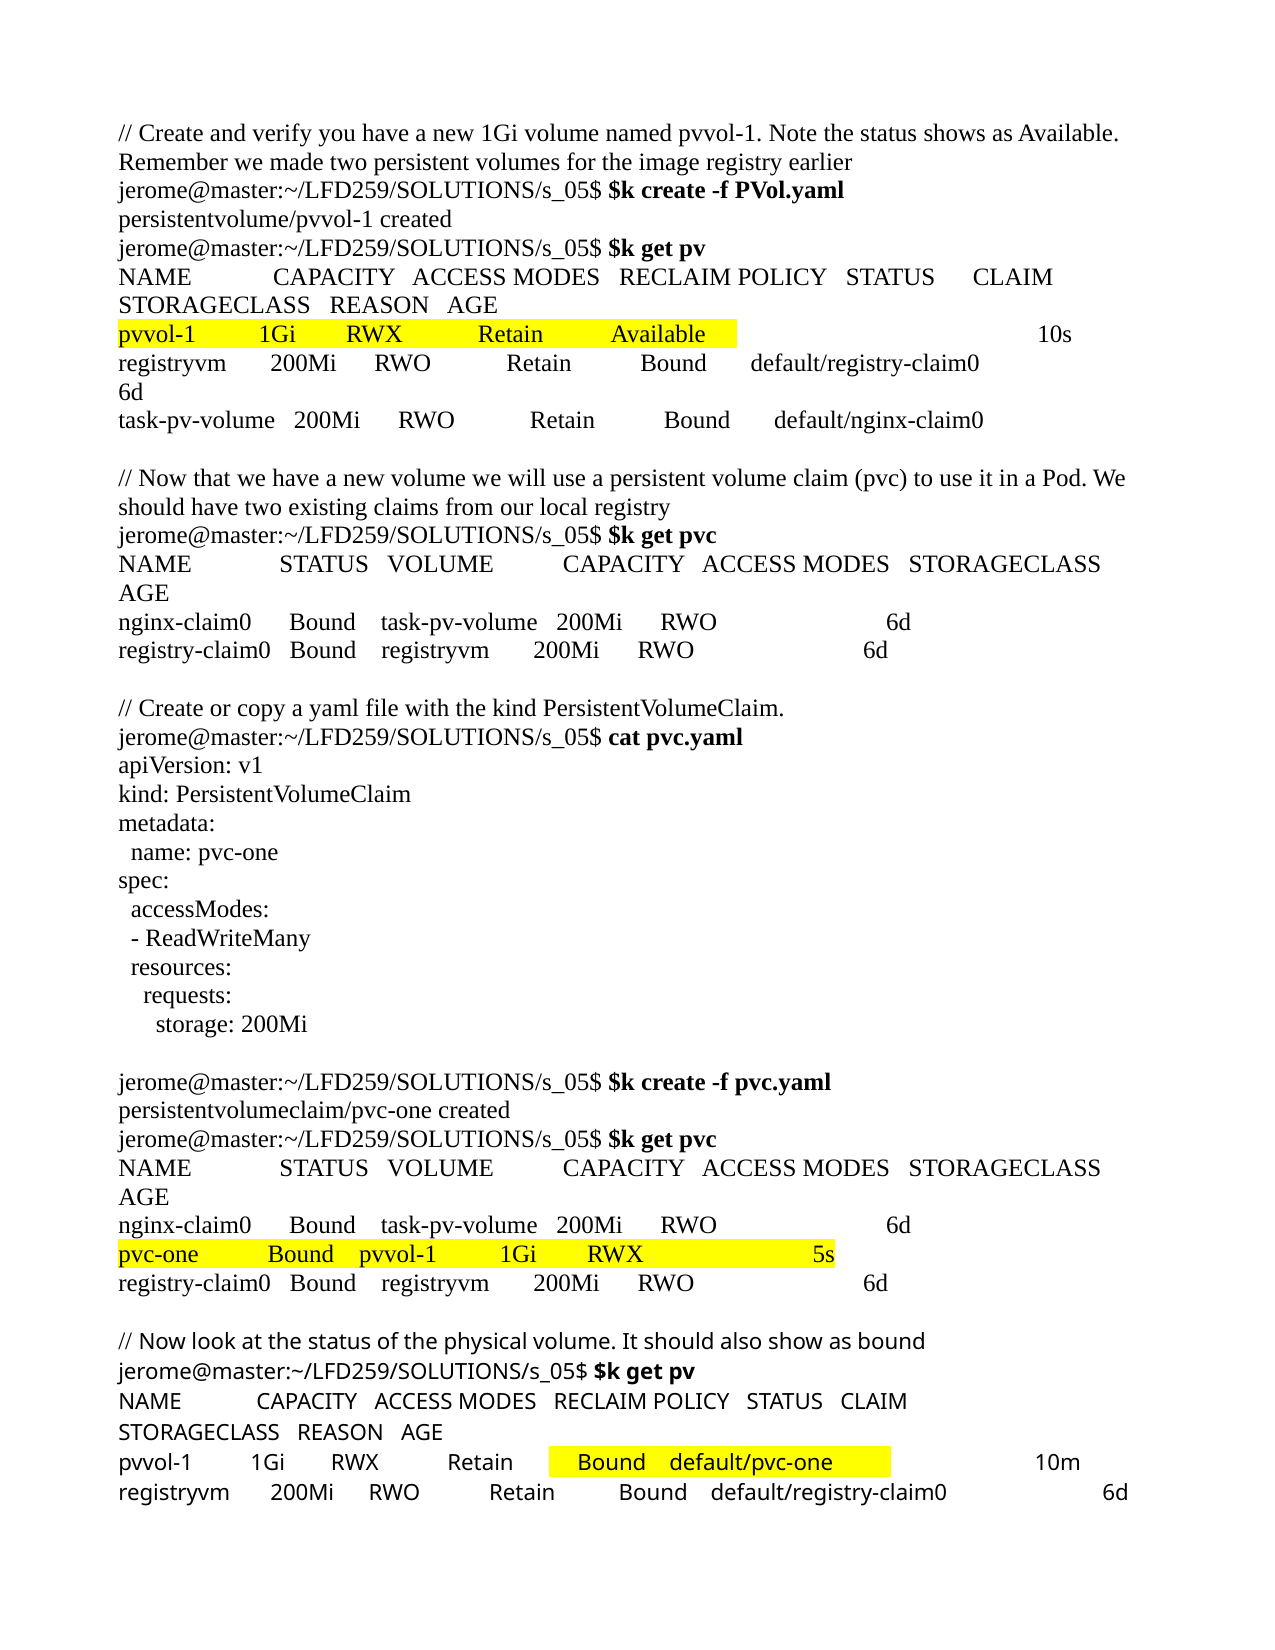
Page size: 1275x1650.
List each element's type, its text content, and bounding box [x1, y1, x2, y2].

text // Now look at the status of the physical volume. It should also show as bound [118, 1326, 1157, 1356]
text accessModes: [118, 894, 1157, 923]
text nginx-claim0 Bound task-pv-volume 200Mi RWO 6d [118, 1211, 1157, 1239]
text jerome@master:~/LFD259/SOLUTIONS/s_05$ $k get pvc [118, 521, 1157, 549]
text jerome@master:~/LFD259/SOLUTIONS/s_05$ cat pvc.yaml [118, 722, 1157, 751]
text registry-claim0 Bound registryvm 200Mi RWO 6d [118, 1268, 1157, 1297]
text - ReadWriteMany [118, 923, 1157, 952]
text jerome@master:~/LFD259/SOLUTIONS/s_05$ $k get pvc [118, 1124, 1157, 1153]
text persistentvolumeclaim/pvc-one created [118, 1096, 1157, 1124]
text requests: [118, 981, 1157, 1009]
text storage: 200Mi [118, 1009, 1157, 1038]
text NAME CAPACITY ACCESS MODES RECLAIM POLICY STATUS CLAIM STORAGECLASS REASON AGE [118, 1386, 1157, 1446]
text NAME CAPACITY ACCESS MODES RECLAIM POLICY STATUS CLAIM STORAGECLASS REASON AGE [118, 262, 1157, 319]
text pvvol-1 1Gi RWX Retain Bound default/pvc-one 10m [118, 1446, 1157, 1477]
text apiVersion: v1 [118, 751, 1157, 779]
text registryvm 200Mi RWO Retain Bound default/registry-claim0 6d [118, 1477, 1157, 1507]
text persistentvolume/pvvol-1 created [118, 204, 1157, 233]
text NAME STATUS VOLUME CAPACITY ACCESS MODES STORAGECLASS AGE [118, 549, 1157, 607]
text task-pv-volume 200Mi RWO Retain Bound default/nginx-claim0 [118, 406, 1157, 434]
text nginx-claim0 Bound task-pv-volume 200Mi RWO 6d [118, 607, 1157, 636]
text name: pvc-one [118, 837, 1157, 866]
text jerome@master:~/LFD259/SOLUTIONS/s_05$ $k get pv [118, 233, 1157, 262]
text // Now that we have a new volume we will use a persistent volume claim (pvc) to use it in a Pod. We should have two existing claims from our local registry [118, 463, 1157, 521]
text jerome@master:~/LFD259/SOLUTIONS/s_05$ $k get pv [118, 1356, 1157, 1386]
text metadata: [118, 808, 1157, 837]
text spec: [118, 866, 1157, 894]
text pvvol-1 1Gi RWX Retain Available 10s [118, 319, 1157, 348]
text resources: [118, 952, 1157, 981]
text jerome@master:~/LFD259/SOLUTIONS/s_05$ $k create -f PVol.yaml [118, 176, 1157, 204]
text pvc-one Bound pvvol-1 1Gi RWX 5s [118, 1239, 1157, 1268]
text NAME STATUS VOLUME CAPACITY ACCESS MODES STORAGECLASS AGE [118, 1153, 1157, 1211]
text jerome@master:~/LFD259/SOLUTIONS/s_05$ $k create -f pvc.yaml [118, 1067, 1157, 1096]
text registryvm 200Mi RWO Retain Bound default/registry-claim0 6d [118, 348, 1157, 406]
text registry-claim0 Bound registryvm 200Mi RWO 6d [118, 636, 1157, 664]
text kind: PersistentVolumeClaim [118, 779, 1157, 808]
text // Create or copy a yaml file with the kind PersistentVolumeClaim. [118, 693, 1157, 722]
text // Create and verify you have a new 1Gi volume named pvvol-1. Note the status shows as Available. Remember we made two persistent volumes for the image registry earlier [118, 118, 1157, 176]
